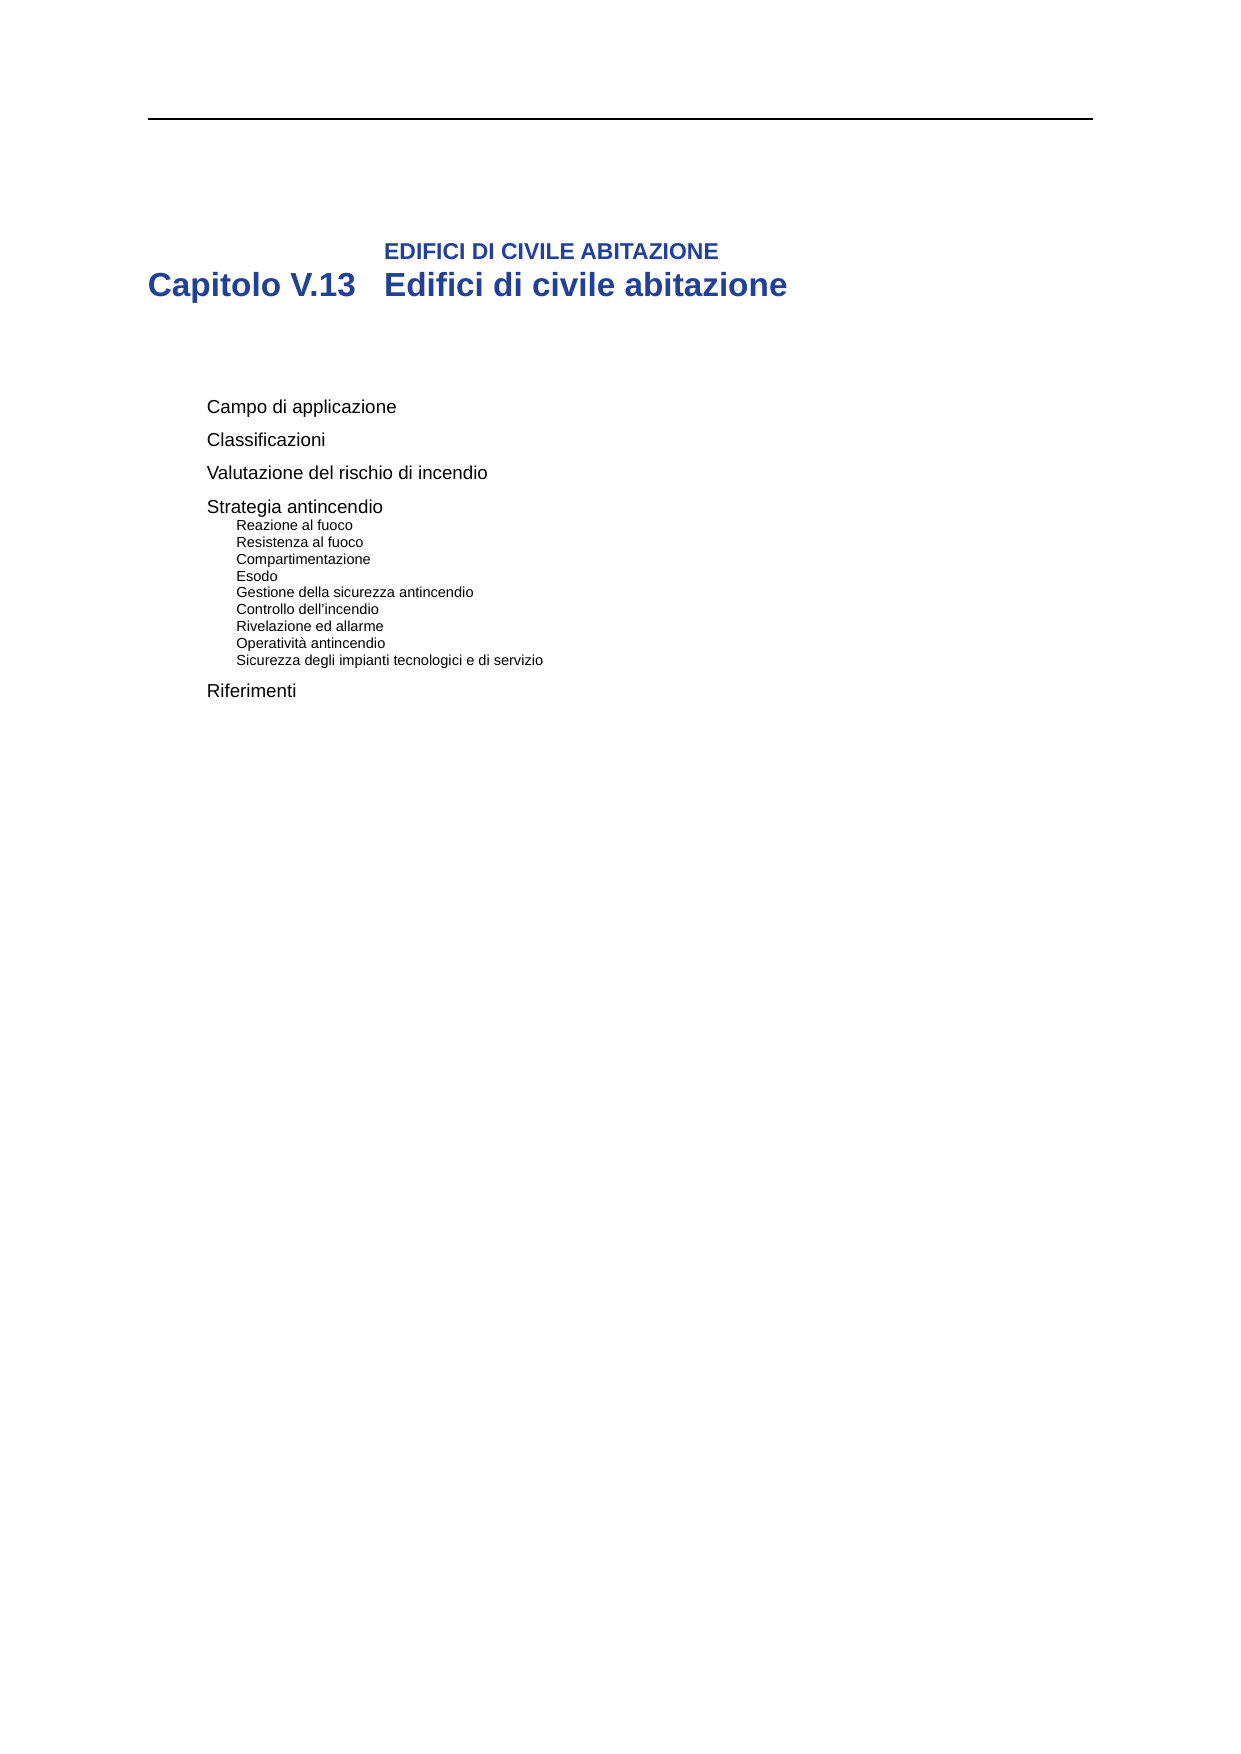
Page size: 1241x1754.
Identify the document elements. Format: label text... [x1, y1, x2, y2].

text Operatività antincendio [236, 634, 1033, 651]
text Reazione al fuoco [236, 517, 1033, 534]
text Sicurezza degli impianti tecnologici e di servizio [236, 651, 1033, 668]
text Controllo dell’incendio [236, 601, 1033, 618]
text Resistenza al fuoco [236, 534, 1033, 551]
text Valutazione del rischio di incendio [207, 462, 1033, 484]
text Rivelazione ed allarme [236, 618, 1033, 634]
text Esodo [236, 567, 1033, 584]
text Gestione della sicurezza antincendio [236, 584, 1033, 601]
text Compartimentazione [236, 551, 1033, 567]
text Campo di applicazione [207, 396, 1033, 417]
text Riferimenti [207, 680, 1033, 701]
text Classificazioni [207, 429, 1033, 450]
text Strategia antincendio [207, 496, 1033, 517]
subtitle Edifici di civile abitazione [148, 265, 1093, 303]
